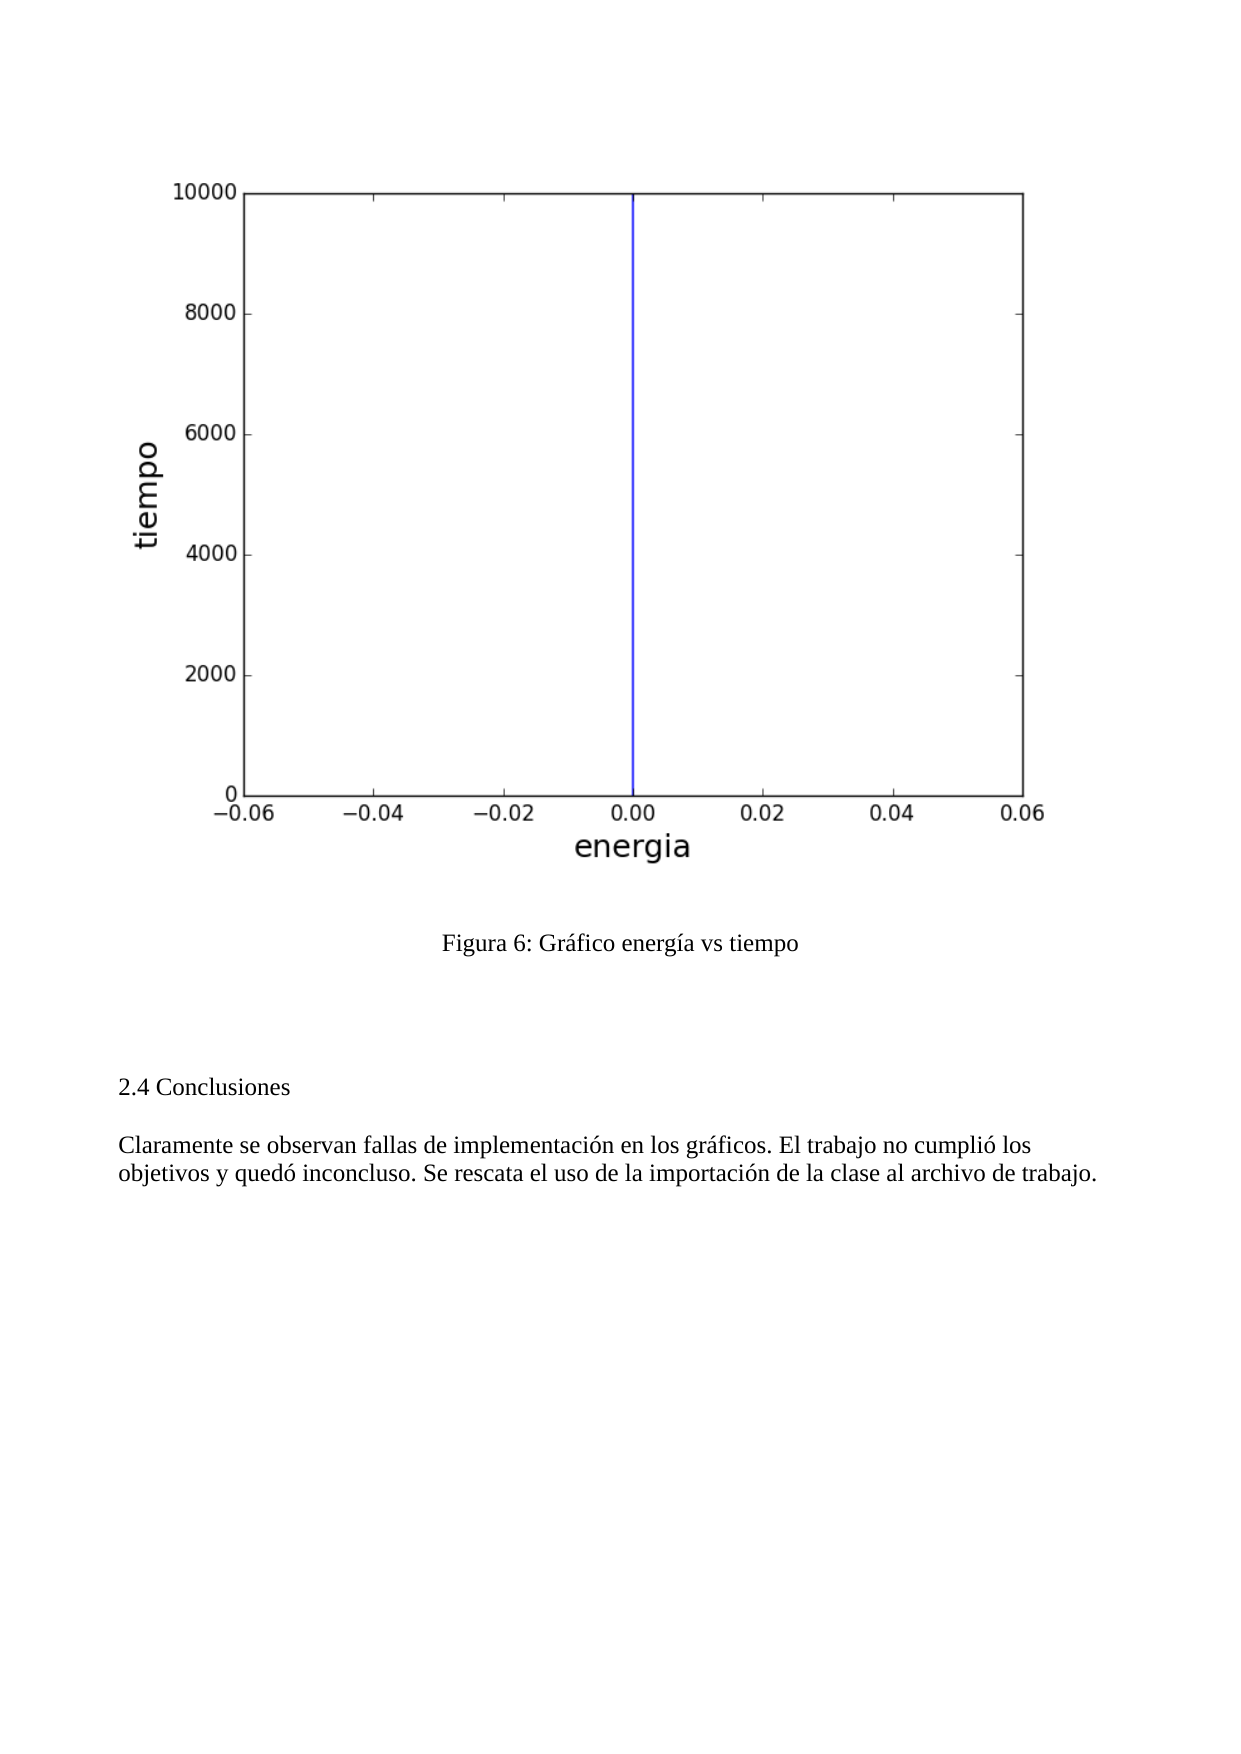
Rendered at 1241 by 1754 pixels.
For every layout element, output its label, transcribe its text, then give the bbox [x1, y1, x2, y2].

text Figura 6: Gráfico energía vs tiempo [118, 928, 1122, 957]
text 2.4 Conclusiones [118, 1072, 1122, 1101]
picture [118, 118, 1123, 871]
text Claramente se observan fallas de implementación en los gráficos. El trabajo no cumplió los objetivos y quedó inconcluso. Se rescata el uso de la importación de la clase al archivo de trabajo. [118, 1130, 1122, 1187]
